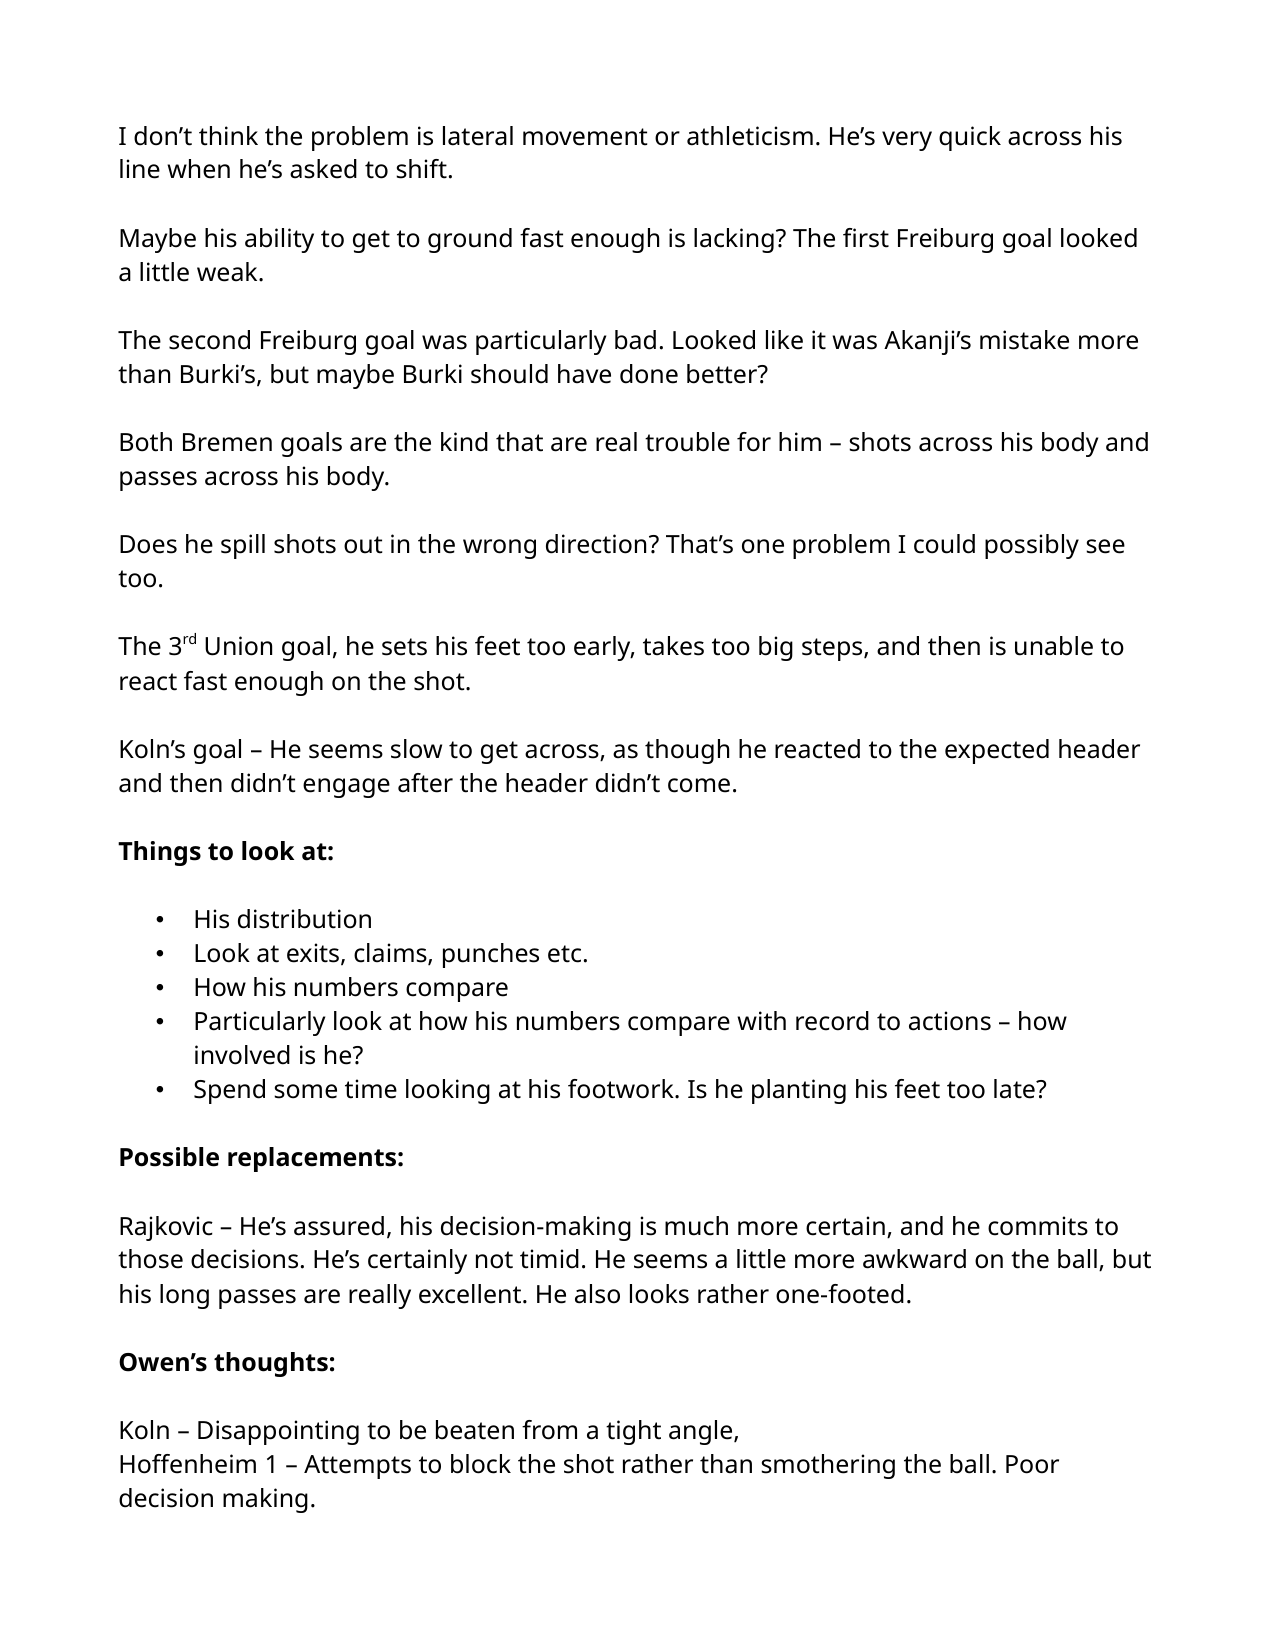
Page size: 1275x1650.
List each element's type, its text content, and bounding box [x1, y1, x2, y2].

text Does he spill shots out in the wrong direction? That’s one problem I could possibly see too. [118, 527, 1157, 595]
list Spend some time looking at his footwork. Is he planting his feet too late? [156, 1072, 1157, 1106]
text Koln’s goal – He seems slow to get across, as though he reacted to the expected header and then didn’t engage after the header didn’t come. [118, 731, 1157, 799]
text Owen’s thoughts: [118, 1344, 1157, 1378]
text The second Freiburg goal was particularly bad. Looked like it was Akanji’s mistake more than Burki’s, but maybe Burki should have done better? [118, 322, 1157, 391]
list His distribution [156, 902, 1157, 936]
text The 3rd Union goal, he sets his feet too early, takes too big steps, and then is unable to react fast enough on the shot. [118, 629, 1157, 697]
text Possible replacements: [118, 1140, 1157, 1174]
text Hoffenheim 1 – Attempts to block the shot rather than smothering the ball. Poor decision making. [118, 1447, 1157, 1515]
list Particularly look at how his numbers compare with record to actions – how involved is he? [156, 1004, 1157, 1072]
text Things to look at: [118, 833, 1157, 867]
list How his numbers compare [156, 970, 1157, 1004]
list Look at exits, claims, punches etc. [156, 936, 1157, 970]
text Rajkovic – He’s assured, his decision-making is much more certain, and he commits to those decisions. He’s certainly not timid. He seems a little more awkward on the ball, but his long passes are really excellent. He also looks rather one-footed. [118, 1208, 1157, 1310]
text Koln – Disappointing to be beaten from a tight angle, [118, 1412, 1157, 1447]
text Both Bremen goals are the kind that are real trouble for him – shots across his body and passes across his body. [118, 425, 1157, 493]
text I don’t think the problem is lateral movement or athleticism. He’s very quick across his line when he’s asked to shift. [118, 118, 1157, 186]
text Maybe his ability to get to ground fast enough is lacking? The first Freiburg goal looked a little weak. [118, 220, 1157, 288]
